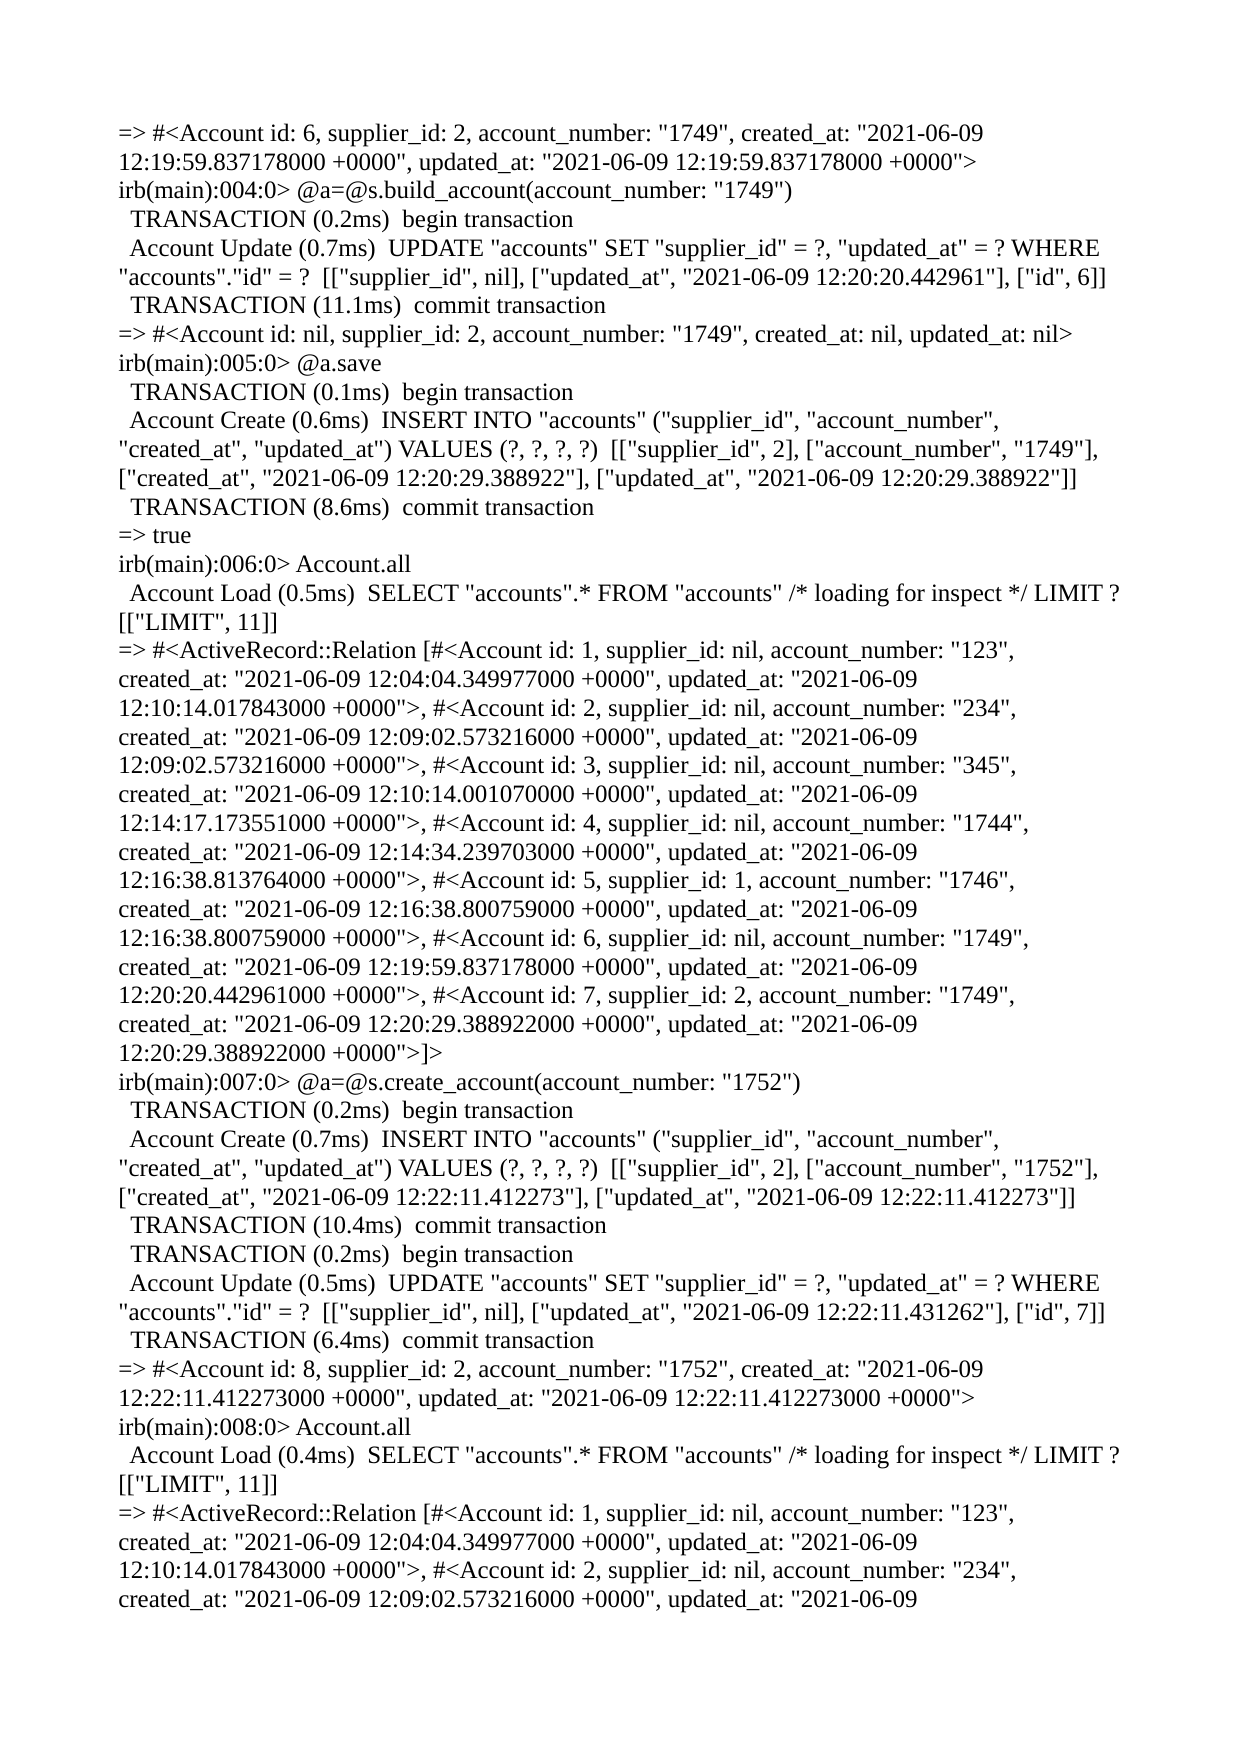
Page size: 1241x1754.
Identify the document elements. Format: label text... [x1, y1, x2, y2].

text TRANSACTION (0.2ms) begin transaction [118, 1096, 1122, 1124]
text TRANSACTION (11.1ms) commit transaction [118, 291, 1122, 319]
text TRANSACTION (0.2ms) begin transaction [118, 1239, 1122, 1268]
text Account Load (0.5ms) SELECT "accounts".* FROM "accounts" /* loading for inspect */ LIMIT ? [["LIMIT", 11]] [118, 578, 1122, 636]
text TRANSACTION (10.4ms) commit transaction [118, 1211, 1122, 1239]
text Account Load (0.4ms) SELECT "accounts".* FROM "accounts" /* loading for inspect */ LIMIT ? [["LIMIT", 11]] [118, 1441, 1122, 1498]
text irb(main):007:0> @a=@s.create_account(account_number: "1752") [118, 1067, 1122, 1096]
text Account Create (0.7ms) INSERT INTO "accounts" ("supplier_id", "account_number", "created_at", "updated_at") VALUES (?, ?, ?, ?) [["supplier_id", 2], ["account_number", "1752"], ["created_at", "2021-06-09 12:22:11.412273"], ["updated_at", "2021-06-09 12:22:11.412273"]] [118, 1124, 1122, 1211]
text => #<Account id: nil, supplier_id: 2, account_number: "1749", created_at: nil, updated_at: nil> [118, 319, 1122, 348]
text irb(main):005:0> @a.save [118, 348, 1122, 377]
text irb(main):006:0> Account.all [118, 549, 1122, 578]
text => #<Account id: 8, supplier_id: 2, account_number: "1752", created_at: "2021-06-09 12:22:11.412273000 +0000", updated_at: "2021-06-09 12:22:11.412273000 +0000"> [118, 1354, 1122, 1412]
text TRANSACTION (8.6ms) commit transaction [118, 492, 1122, 521]
text irb(main):004:0> @a=@s.build_account(account_number: "1749") [118, 176, 1122, 204]
text => #<ActiveRecord::Relation [#<Account id: 1, supplier_id: nil, account_number: "123", created_at: "2021-06-09 12:04:04.349977000 +0000", updated_at: "2021-06-09 12:10:14.017843000 +0000">, #<Account id: 2, supplier_id: nil, account_number: "234", created_at: "2021-06-09 12:09:02.573216000 +0000", updated_at: "2021-06-09 12:09:02.573216000 +0000">, #<Account id: 3, supplier_id: nil, account_number: "345", created_at: "2021-06-09 12:10:14.001070000 +0000", updated_at: "2021-06-09 12:14:17.173551000 +0000">, #<Account id: 4, supplier_id: nil, account_number: "1744", created_at: "2021-06-09 12:14:34.239703000 +0000", updated_at: "2021-06-09 12:16:38.813764000 +0000">, #<Account id: 5, supplier_id: 1, account_number: "1746", created_at: "2021-06-09 12:16:38.800759000 +0000", updated_at: "2021-06-09 12:16:38.800759000 +0000">, #<Account id: 6, supplier_id: nil, account_number: "1749", created_at: "2021-06-09 12:19:59.837178000 +0000", updated_at: "2021-06-09 12:20:20.442961000 +0000">, #<Account id: 7, supplier_id: 2, account_number: "1749", created_at: "2021-06-09 12:20:29.388922000 +0000", updated_at: "2021-06-09 12:20:29.388922000 +0000">]> [118, 636, 1122, 1067]
text Account Update (0.7ms) UPDATE "accounts" SET "supplier_id" = ?, "updated_at" = ? WHERE "accounts"."id" = ? [["supplier_id", nil], ["updated_at", "2021-06-09 12:20:20.442961"], ["id", 6]] [118, 233, 1122, 291]
text TRANSACTION (6.4ms) commit transaction [118, 1326, 1122, 1354]
text => #<Account id: 6, supplier_id: 2, account_number: "1749", created_at: "2021-06-09 12:19:59.837178000 +0000", updated_at: "2021-06-09 12:19:59.837178000 +0000"> [118, 118, 1122, 176]
text Account Update (0.5ms) UPDATE "accounts" SET "supplier_id" = ?, "updated_at" = ? WHERE "accounts"."id" = ? [["supplier_id", nil], ["updated_at", "2021-06-09 12:22:11.431262"], ["id", 7]] [118, 1268, 1122, 1326]
text => #<ActiveRecord::Relation [#<Account id: 1, supplier_id: nil, account_number: "123", created_at: "2021-06-09 12:04:04.349977000 +0000", updated_at: "2021-06-09 12:10:14.017843000 +0000">, #<Account id: 2, supplier_id: nil, account_number: "234", created_at: "2021-06-09 12:09:02.573216000 +0000", updated_at: "2021-06-09 [118, 1498, 1122, 1613]
text => true [118, 521, 1122, 549]
text TRANSACTION (0.1ms) begin transaction [118, 377, 1122, 406]
text irb(main):008:0> Account.all [118, 1412, 1122, 1441]
text Account Create (0.6ms) INSERT INTO "accounts" ("supplier_id", "account_number", "created_at", "updated_at") VALUES (?, ?, ?, ?) [["supplier_id", 2], ["account_number", "1749"], ["created_at", "2021-06-09 12:20:29.388922"], ["updated_at", "2021-06-09 12:20:29.388922"]] [118, 406, 1122, 492]
text TRANSACTION (0.2ms) begin transaction [118, 204, 1122, 233]
